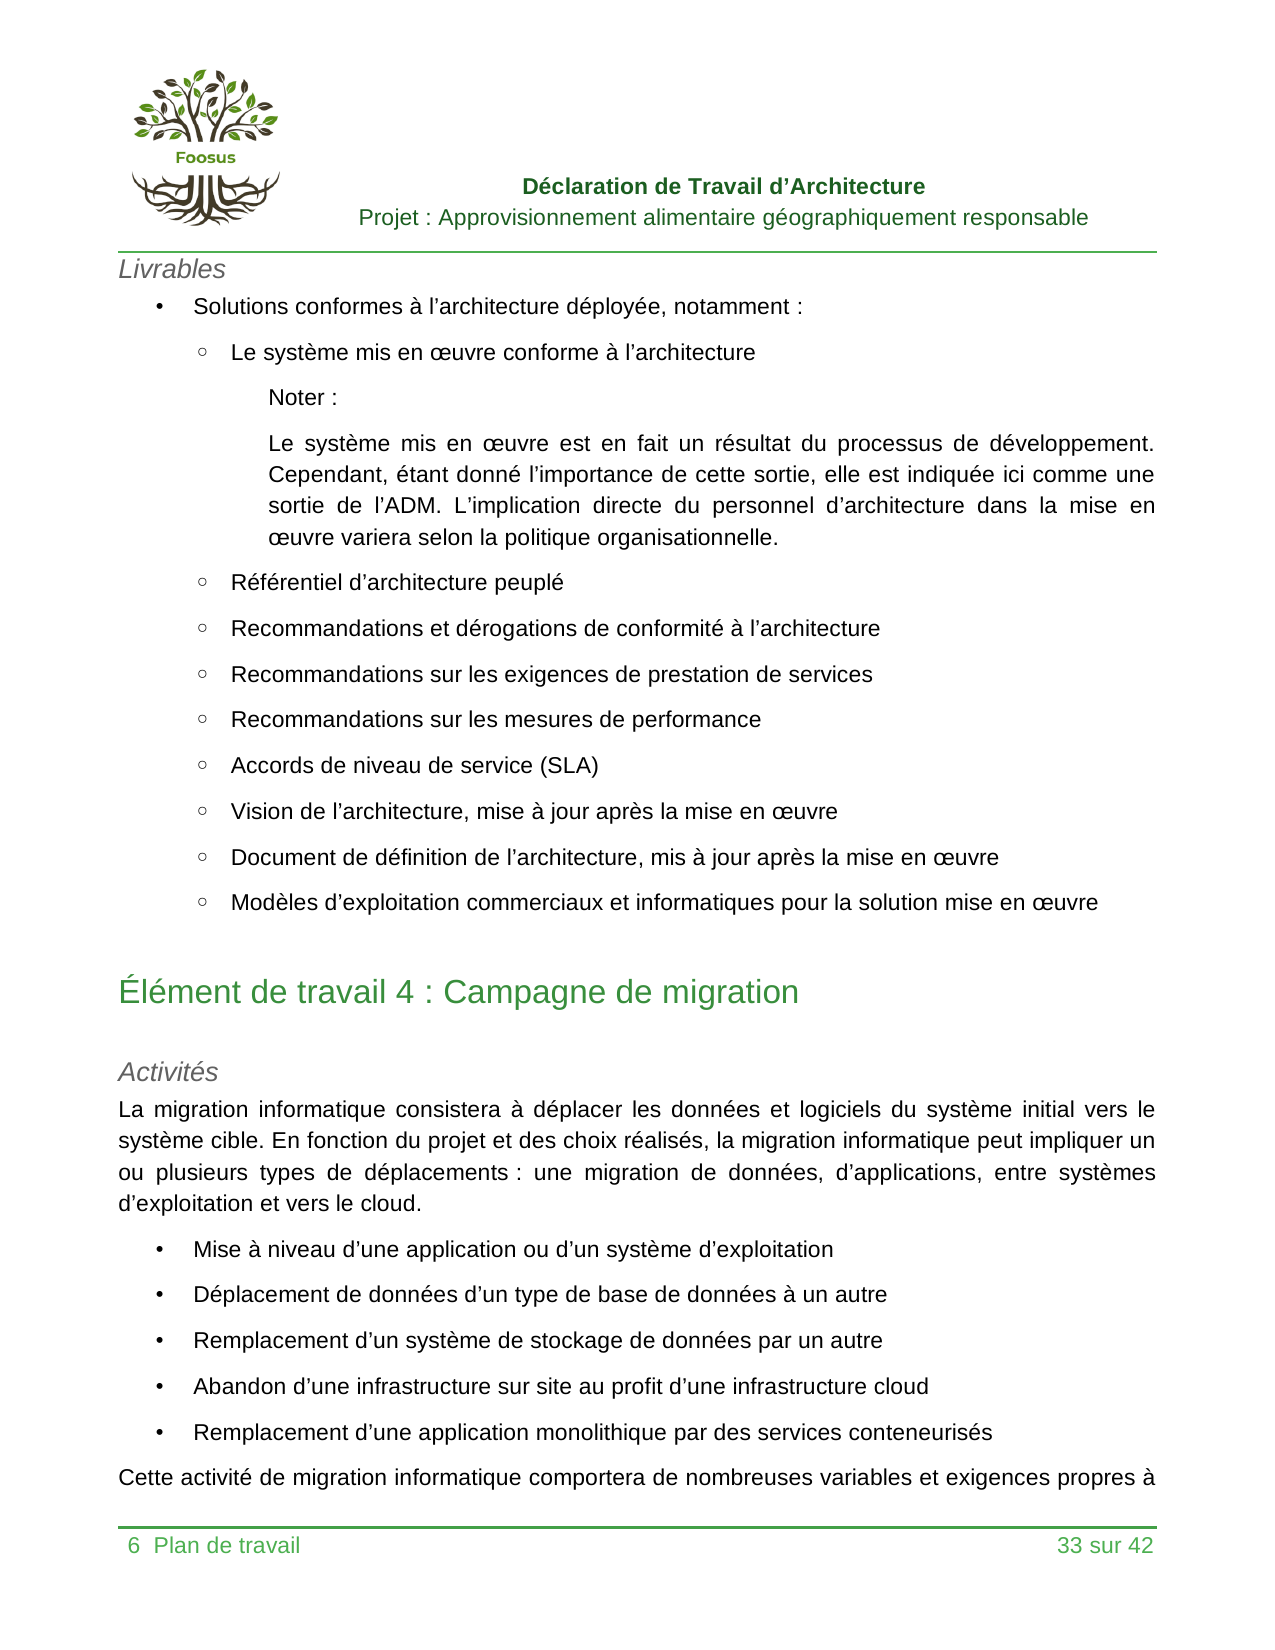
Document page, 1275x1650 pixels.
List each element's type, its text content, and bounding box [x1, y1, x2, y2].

subtitle Élément de travail 4 : Campagne de migration [118, 972, 1157, 1011]
list Noter : [231, 384, 1157, 411]
list Le système mis en œuvre est en fait un résultat du processus de développement. Cependant, étant donné l’importance de cette sortie, elle est indiquée ici comme une sortie de l’ADM. L’implication directe du personnel d’architecture dans la mise en œuvre variera selon la politique organisationnelle. [231, 429, 1157, 550]
subtitle Livrables [118, 253, 1157, 284]
list Recommandations sur les exigences de prestation de services [193, 660, 1157, 687]
list Solutions conformes à l’architecture déployée, notamment : [156, 292, 1157, 319]
list Modèles d’exploitation commerciaux et informatiques pour la solution mise en œuvre [193, 889, 1157, 916]
text La migration informatique consistera à déplacer les données et logiciels du système initial vers le système cible. En fonction du projet et des choix réalisés, la migration informatique peut impliquer un ou plusieurs types de déplacements : une migration de données, d’applications, entre systèmes d’exploitation et vers le cloud. [118, 1096, 1157, 1216]
subtitle Activités [118, 1056, 1157, 1087]
list Mise à niveau d’une application ou d’un système d’exploitation [156, 1235, 1157, 1262]
list Déplacement de données d’un type de base de données à un autre [156, 1281, 1157, 1308]
list Référentiel d’architecture peuplé [193, 569, 1157, 596]
list Document de définition de l’architecture, mis à jour après la mise en œuvre [193, 843, 1157, 870]
list Recommandations et dérogations de conformité à l’architecture [193, 614, 1157, 641]
list Remplacement d’une application monolithique par des services conteneurisés [156, 1418, 1157, 1445]
list Le système mis en œuvre conforme à l’architecture [193, 338, 1157, 365]
picture [123, 64, 288, 231]
list Remplacement d’un système de stockage de données par un autre [156, 1326, 1157, 1353]
list Abandon d’une infrastructure sur site au profit d’une infrastructure cloud [156, 1372, 1157, 1399]
text Cette activité de migration informatique comportera de nombreuses variables et exigences propres à [118, 1463, 1157, 1491]
list Vision de l’architecture, mise à jour après la mise en œuvre [193, 797, 1157, 824]
list Recommandations sur les mesures de performance [193, 706, 1157, 733]
list Accords de niveau de service (SLA) [193, 752, 1157, 779]
